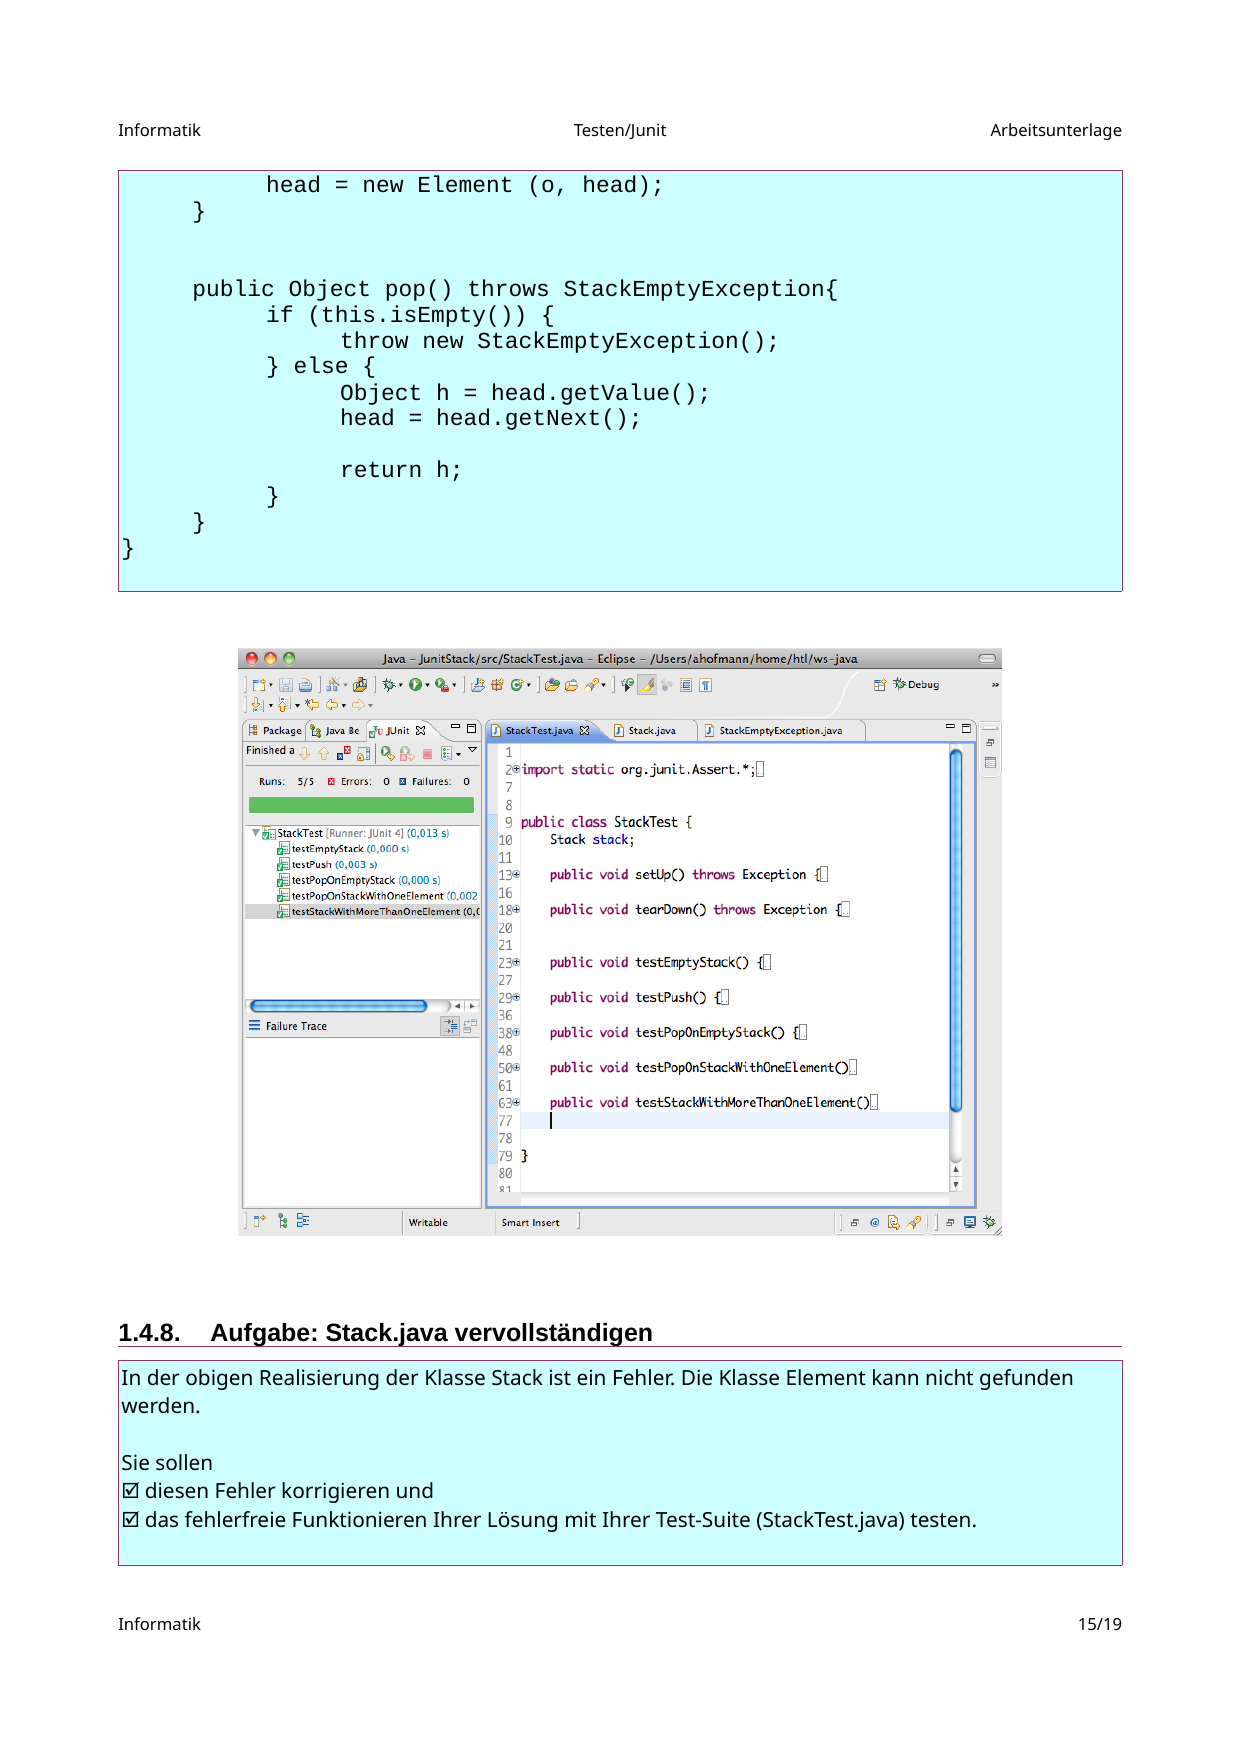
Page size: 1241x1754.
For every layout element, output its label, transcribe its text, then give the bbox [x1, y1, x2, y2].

list das fehlerfreie Funktionieren Ihrer Lösung mit Ihrer Test-Suite (StackTest.java) testen. [119, 1502, 1122, 1530]
picture [238, 648, 1003, 1236]
text } [119, 507, 1122, 533]
text if (this.isEmpty()) { [119, 300, 1122, 326]
text Sie sollen [119, 1445, 1122, 1473]
text head = new Element (o, head); [119, 171, 1122, 196]
list diesen Fehler korrigieren und [119, 1473, 1122, 1502]
text } else { [119, 352, 1122, 378]
text public Object pop() throws StackEmptyException{ [119, 274, 1122, 300]
text } [119, 533, 1122, 559]
text } [119, 482, 1122, 507]
text In der obigen Realisierung der Klasse Stack ist ein Fehler. Die Klasse Element kann nicht gefunden werden. [119, 1361, 1122, 1417]
text head = head.getNext(); [119, 404, 1122, 430]
text return h; [119, 456, 1122, 482]
text } [119, 196, 1122, 222]
text throw new StackEmptyException(); [119, 326, 1122, 352]
subtitle Aufgabe: Stack.java vervollständigen [118, 1317, 1122, 1346]
text Object h = head.getValue(); [119, 378, 1122, 404]
